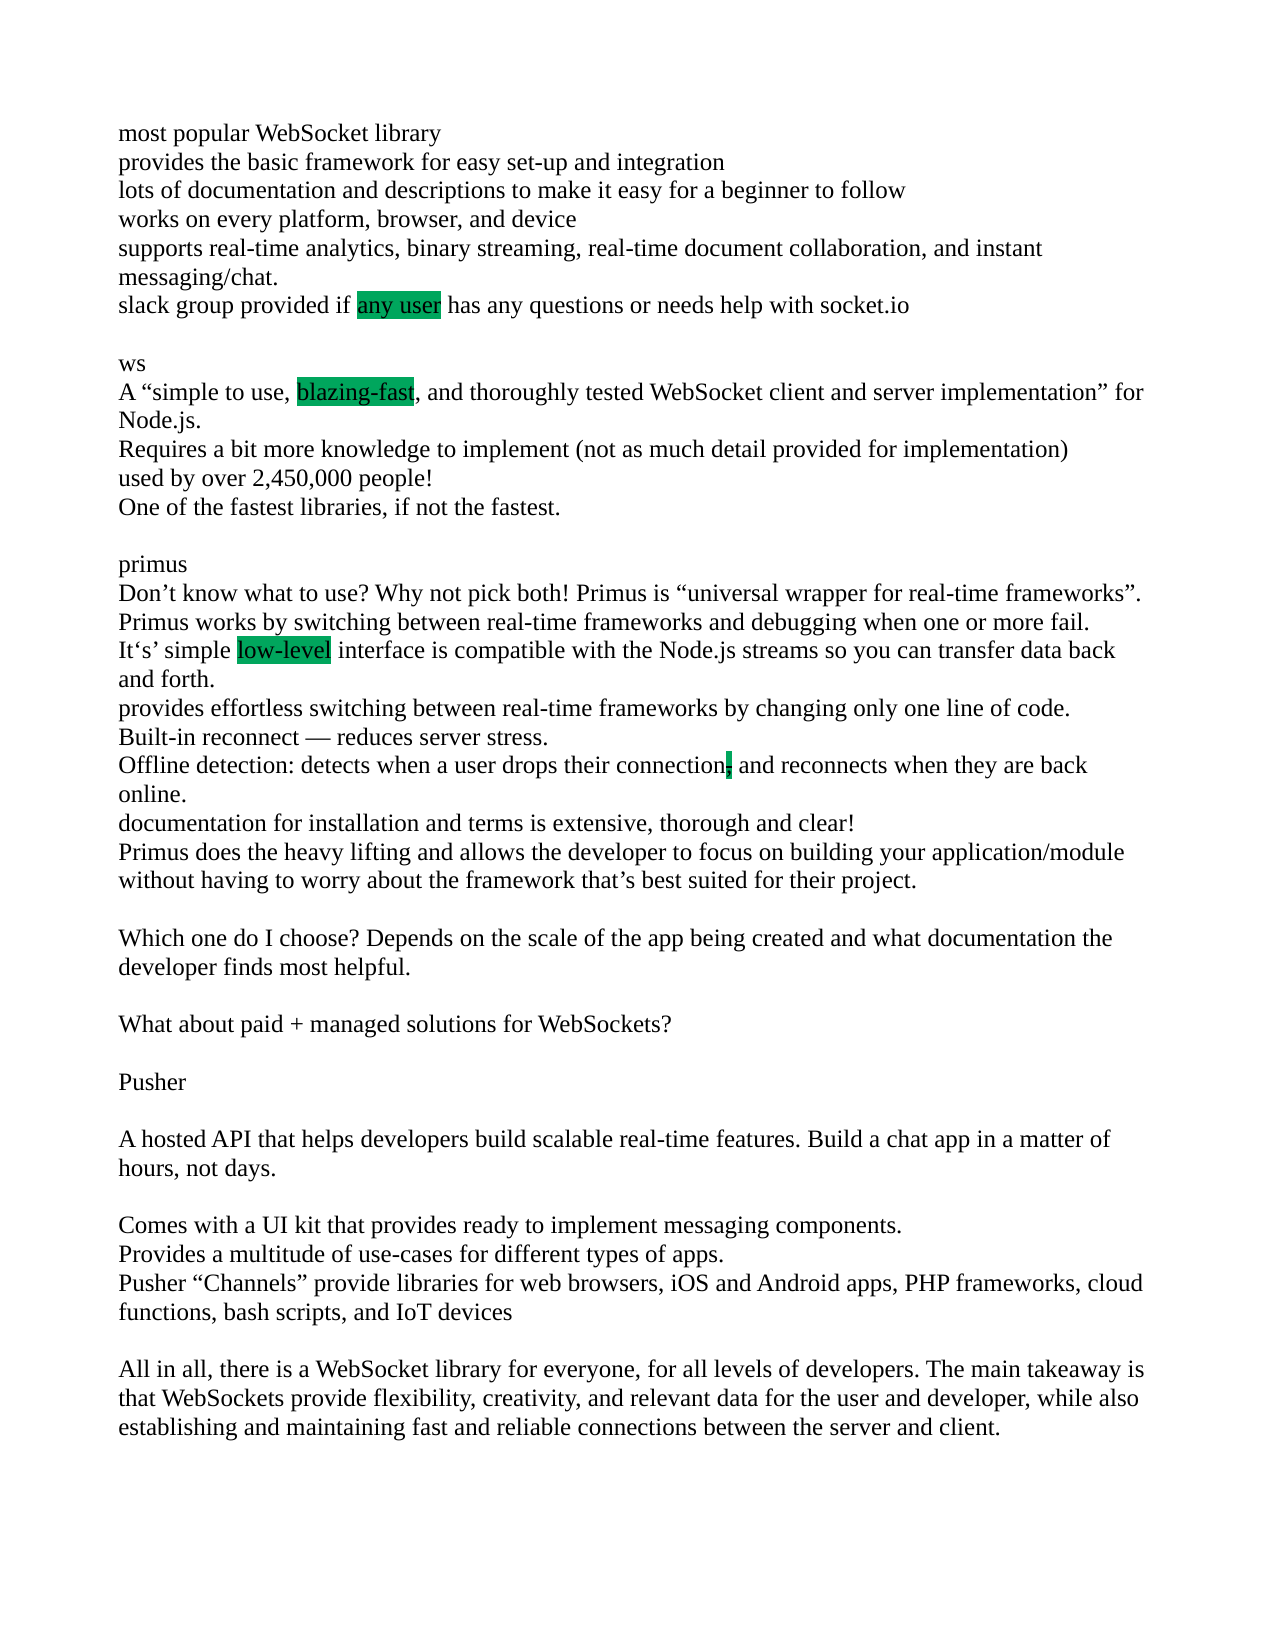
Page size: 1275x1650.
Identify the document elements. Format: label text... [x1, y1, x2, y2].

text provides effortless switching between real-time frameworks by changing only one line of code. [118, 693, 1157, 722]
text A hosted API that helps developers build scalable real-time features. Build a chat app in a matter of hours, not days. [118, 1124, 1157, 1182]
text primus [118, 549, 1157, 578]
text Offline detection: detects when a user drops their connection, and reconnects when they are back online. [118, 751, 1157, 808]
text lots of documentation and descriptions to make it easy for a beginner to follow [118, 176, 1157, 204]
text Requires a bit more knowledge to implement (not as much detail provided for implementation) [118, 434, 1157, 463]
text documentation for installation and terms is extensive, thorough and clear! [118, 808, 1157, 837]
text works on every platform, browser, and device [118, 204, 1157, 233]
text slack group provided if any user has any questions or needs help with socket.io [118, 291, 1157, 319]
text Provides a multitude of use-cases for different types of apps. [118, 1239, 1157, 1268]
text All in all, there is a WebSocket library for everyone, for all levels of developers. The main takeaway is that WebSockets provide flexibility, creativity, and relevant data for the user and developer, while also establishing and maintaining fast and reliable connections between the server and client. [118, 1354, 1157, 1441]
text used by over 2,450,000 people! [118, 463, 1157, 492]
text Pusher “Channels” provide libraries for web browsers, iOS and Android apps, PHP frameworks, cloud functions, bash scripts, and IoT devices [118, 1268, 1157, 1326]
text provides the basic framework for easy set-up and integration [118, 147, 1157, 176]
text most popular WebSocket library [118, 118, 1157, 147]
text supports real-time analytics, binary streaming, real-time document collaboration, and instant messaging/chat. [118, 233, 1157, 291]
text Primus does the heavy lifting and allows the developer to focus on building your application/module without having to worry about the framework that’s best suited for their project. [118, 837, 1157, 894]
text A “simple to use, blazing-fast, and thoroughly tested WebSocket client and server implementation” for Node.js. [118, 377, 1157, 434]
text What about paid + managed solutions for WebSockets? [118, 1009, 1157, 1038]
text Which one do I choose? Depends on the scale of the app being created and what documentation the developer finds most helpful. [118, 923, 1157, 981]
text Built-in reconnect — reduces server stress. [118, 722, 1157, 751]
text Pusher [118, 1067, 1157, 1096]
text It‘s’ simple low-level interface is compatible with the Node.js streams so you can transfer data back and forth. [118, 636, 1157, 693]
text Comes with a UI kit that provides ready to implement messaging components. [118, 1211, 1157, 1239]
text One of the fastest libraries, if not the fastest. [118, 492, 1157, 521]
text ws [118, 348, 1157, 377]
text Don’t know what to use? Why not pick both! Primus is “universal wrapper for real-time frameworks”. Primus works by switching between real-time frameworks and debugging when one or more fail. [118, 578, 1157, 636]
